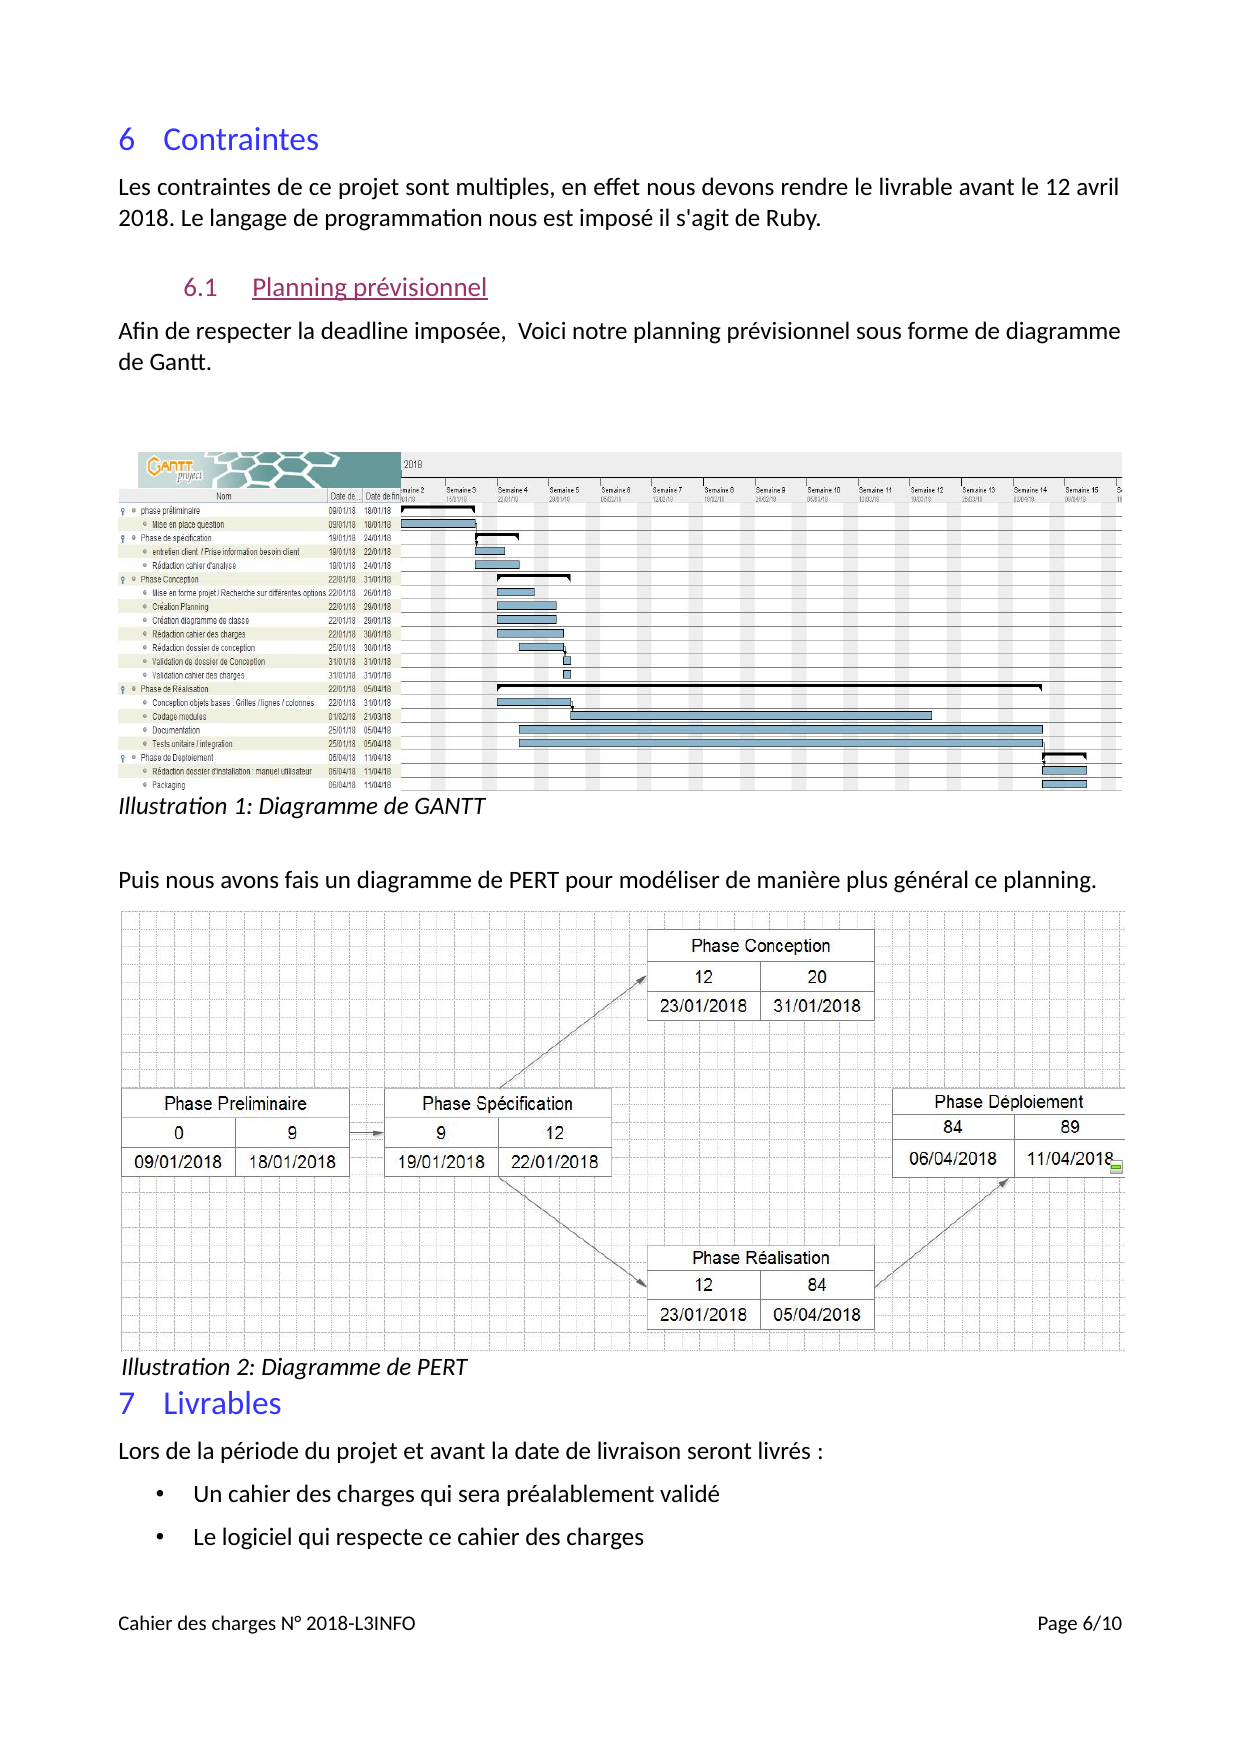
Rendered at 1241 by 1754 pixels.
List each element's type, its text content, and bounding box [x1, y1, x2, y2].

text Illustration 1: Diagramme de GANTT [118, 791, 1122, 821]
subtitle Livrables [118, 932, 1122, 1423]
text Afin de respecter la deadline imposée, Voici notre planning prévisionnel sous forme de diagramme de Gantt. [118, 315, 1122, 376]
text Puis nous avons fais un diagramme de PERT pour modéliser de manière plus général ce planning. [118, 864, 1122, 894]
picture [118, 416, 1123, 791]
list Un cahier des charges qui sera préalablement validé [156, 1478, 1122, 1509]
text Lors de la période du projet et avant la date de livraison seront livrés : [118, 1435, 1122, 1466]
subtitle Planning prévisionnel [178, 270, 1122, 303]
text Les contraintes de ce projet sont multiples, en effet nous devons rendre le livrable avant le 12 avril 2018. Le langage de programmation nous est imposé il s'agit de Ruby. [118, 171, 1122, 232]
text Illustration 2: Diagramme de PERT [121, 1352, 1125, 1382]
list Le logiciel qui respecte ce cahier des charges [156, 1521, 1122, 1552]
picture [121, 911, 1125, 1352]
subtitle Contraintes [118, 118, 1122, 159]
